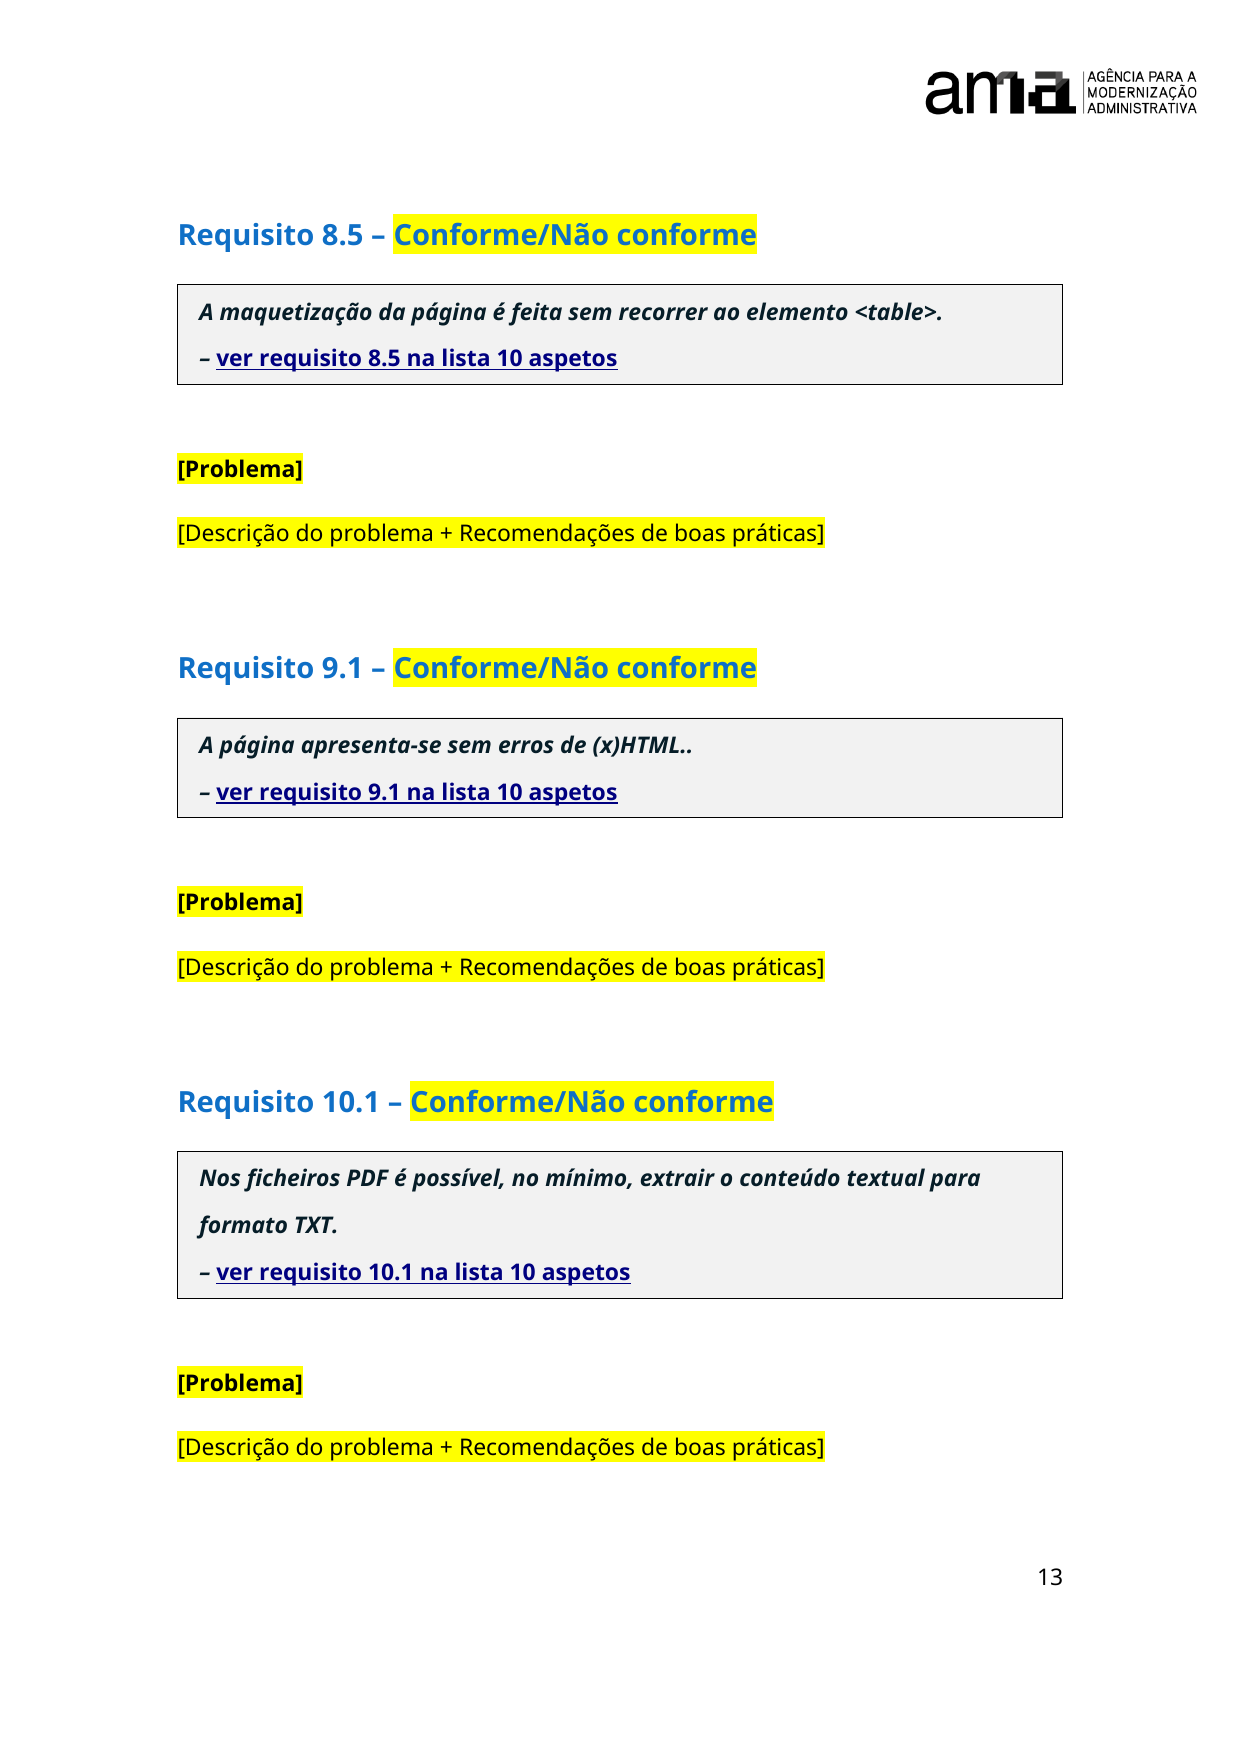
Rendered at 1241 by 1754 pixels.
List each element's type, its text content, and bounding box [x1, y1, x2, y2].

text A página apresenta-se sem erros de (x)HTML.. – ver requisito 9.1 na lista 10 aspetos [178, 719, 1062, 817]
subtitle Requisito 8.5 – Conforme/Não conforme [177, 214, 1063, 254]
text [Problema] [177, 1366, 1063, 1398]
text [Problema] [177, 453, 1063, 484]
text Nos ficheiros PDF é possível, no mínimo, extrair o conteúdo textual para formato TXT. – ver requisito 10.1 na lista 10 aspetos [178, 1152, 1062, 1298]
subtitle Requisito 9.1 – Conforme/Não conforme [177, 647, 1063, 687]
subtitle Requisito 10.1 – Conforme/Não conforme [177, 1081, 1063, 1121]
text A maquetização da página é feita sem recorrer ao elemento <table>. – ver requisito 8.5 na lista 10 aspetos [178, 285, 1062, 384]
text [Problema] [177, 886, 1063, 917]
text [Descrição do problema + Recomendações de boas práticas] [177, 1431, 1063, 1462]
text [Descrição do problema + Recomendações de boas práticas] [177, 951, 1063, 982]
text [Descrição do problema + Recomendações de boas práticas] [177, 517, 1063, 548]
